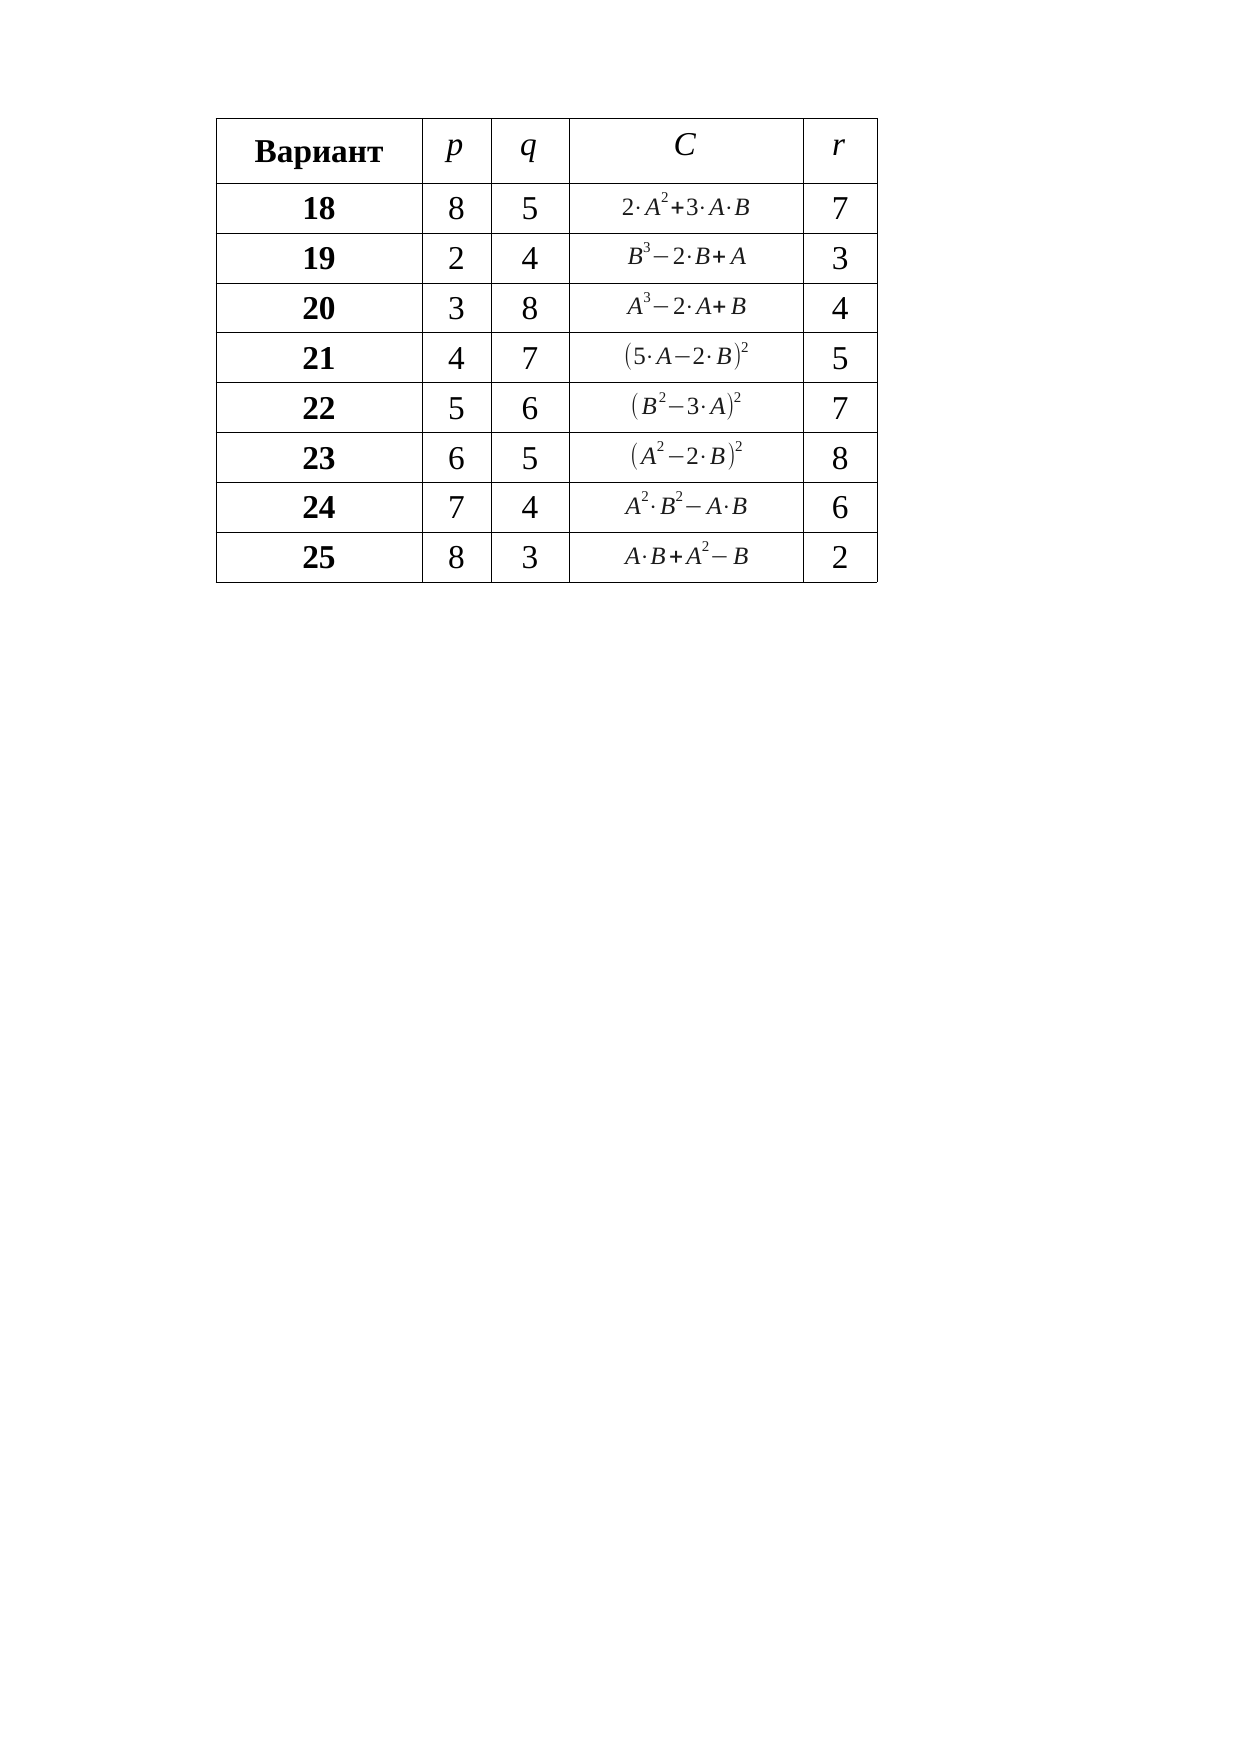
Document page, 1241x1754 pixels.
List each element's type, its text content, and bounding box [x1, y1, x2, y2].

table_cell 5 [492, 433, 569, 482]
table_cell 2 [804, 533, 877, 582]
table_cell 19 [217, 234, 422, 282]
table_cell 8 [804, 433, 877, 482]
table_cell [570, 333, 803, 382]
table_cell [570, 483, 803, 532]
table_cell 6 [804, 483, 877, 532]
table_cell [570, 433, 803, 482]
table_cell 24 [217, 483, 422, 532]
table_cell 7 [492, 333, 569, 382]
table_cell 6 [423, 433, 491, 482]
table_cell 20 [217, 284, 422, 332]
table_cell [570, 234, 803, 282]
table_cell [570, 284, 803, 332]
table_cell 5 [804, 333, 877, 382]
table_cell 6 [492, 383, 569, 432]
table_cell 7 [804, 383, 877, 432]
table_cell [570, 383, 803, 432]
table_cell 4 [804, 284, 877, 332]
table_cell 2 [423, 234, 491, 282]
table_cell 8 [423, 184, 491, 232]
table_cell 7 [423, 483, 491, 532]
table_cell 8 [423, 533, 491, 582]
table_cell 5 [492, 184, 569, 232]
table_cell 4 [492, 483, 569, 532]
table_header Вариант [217, 119, 422, 183]
table_header p [423, 119, 491, 183]
table_cell 3 [804, 234, 877, 282]
table_cell [570, 184, 803, 232]
table_cell 23 [217, 433, 422, 482]
table_cell 8 [492, 284, 569, 332]
table_header С [570, 119, 803, 183]
table_cell 4 [423, 333, 491, 382]
table_cell 3 [423, 284, 491, 332]
table_cell 25 [217, 533, 422, 582]
table_cell 22 [217, 383, 422, 432]
table_cell 4 [492, 234, 569, 282]
table_cell 7 [804, 184, 877, 232]
table_header r [804, 119, 877, 183]
table_cell [570, 533, 803, 582]
table_cell 5 [423, 383, 491, 432]
table_header q [492, 119, 569, 183]
table_cell 3 [492, 533, 569, 582]
table_cell 18 [217, 184, 422, 232]
table_cell 21 [217, 333, 422, 382]
